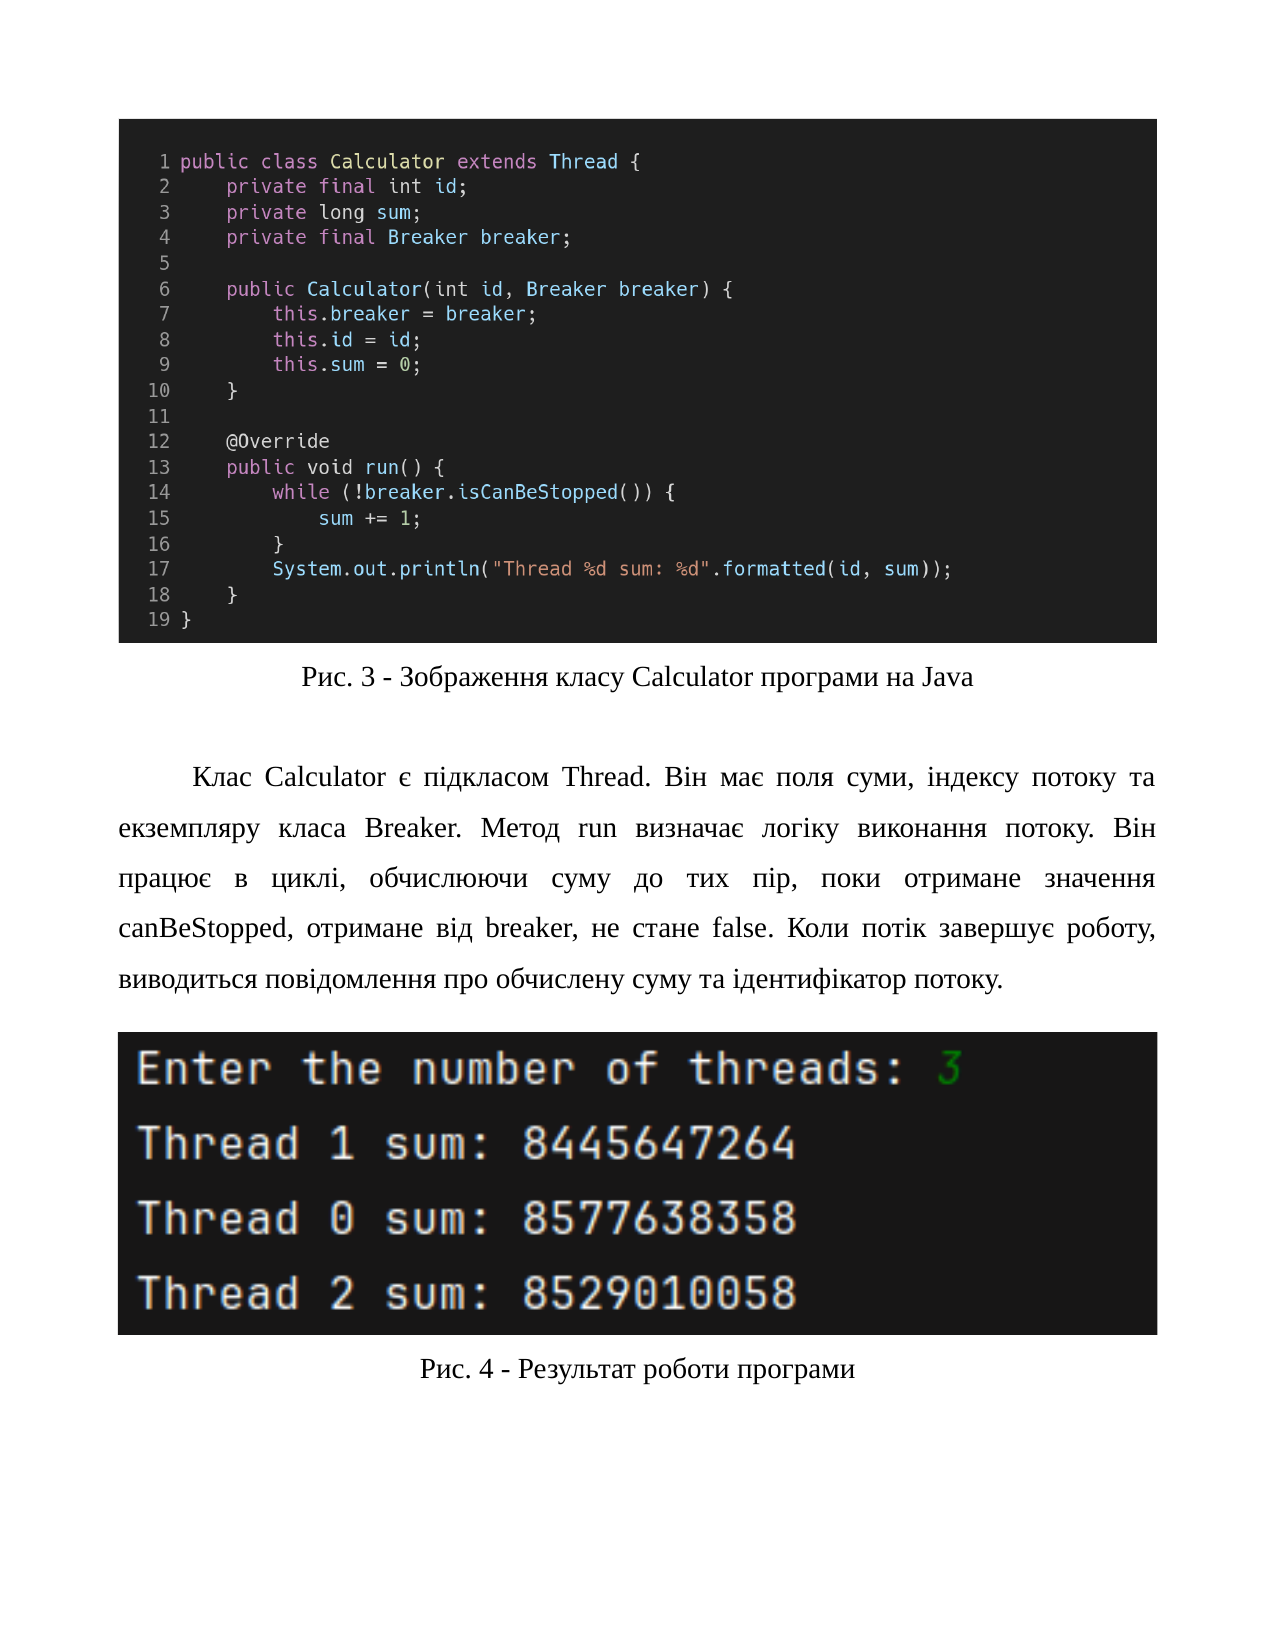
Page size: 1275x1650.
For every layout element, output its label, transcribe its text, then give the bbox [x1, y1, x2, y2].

text [118, 1011, 1157, 1032]
text Клас Calculator є підкласом Thread. Він має поля суми, індексу потоку та екземпляру класа Breaker. Метод run визначає логіку виконання потоку. Він працює в циклі, обчислюючи суму до тих пір, поки отримане значення canBeStopped, отримане від breaker, не стане false. Коли потік завершує роботу, виводиться повідомлення про обчислену суму та ідентифікатор потоку. [118, 759, 1157, 994]
text Рис. 4 - Результат роботи програми [118, 1335, 1157, 1385]
picture [117, 1032, 1158, 1335]
text Рис. 3 - Зображення класу Calculator програми на Java [118, 643, 1157, 692]
picture [118, 118, 1157, 643]
